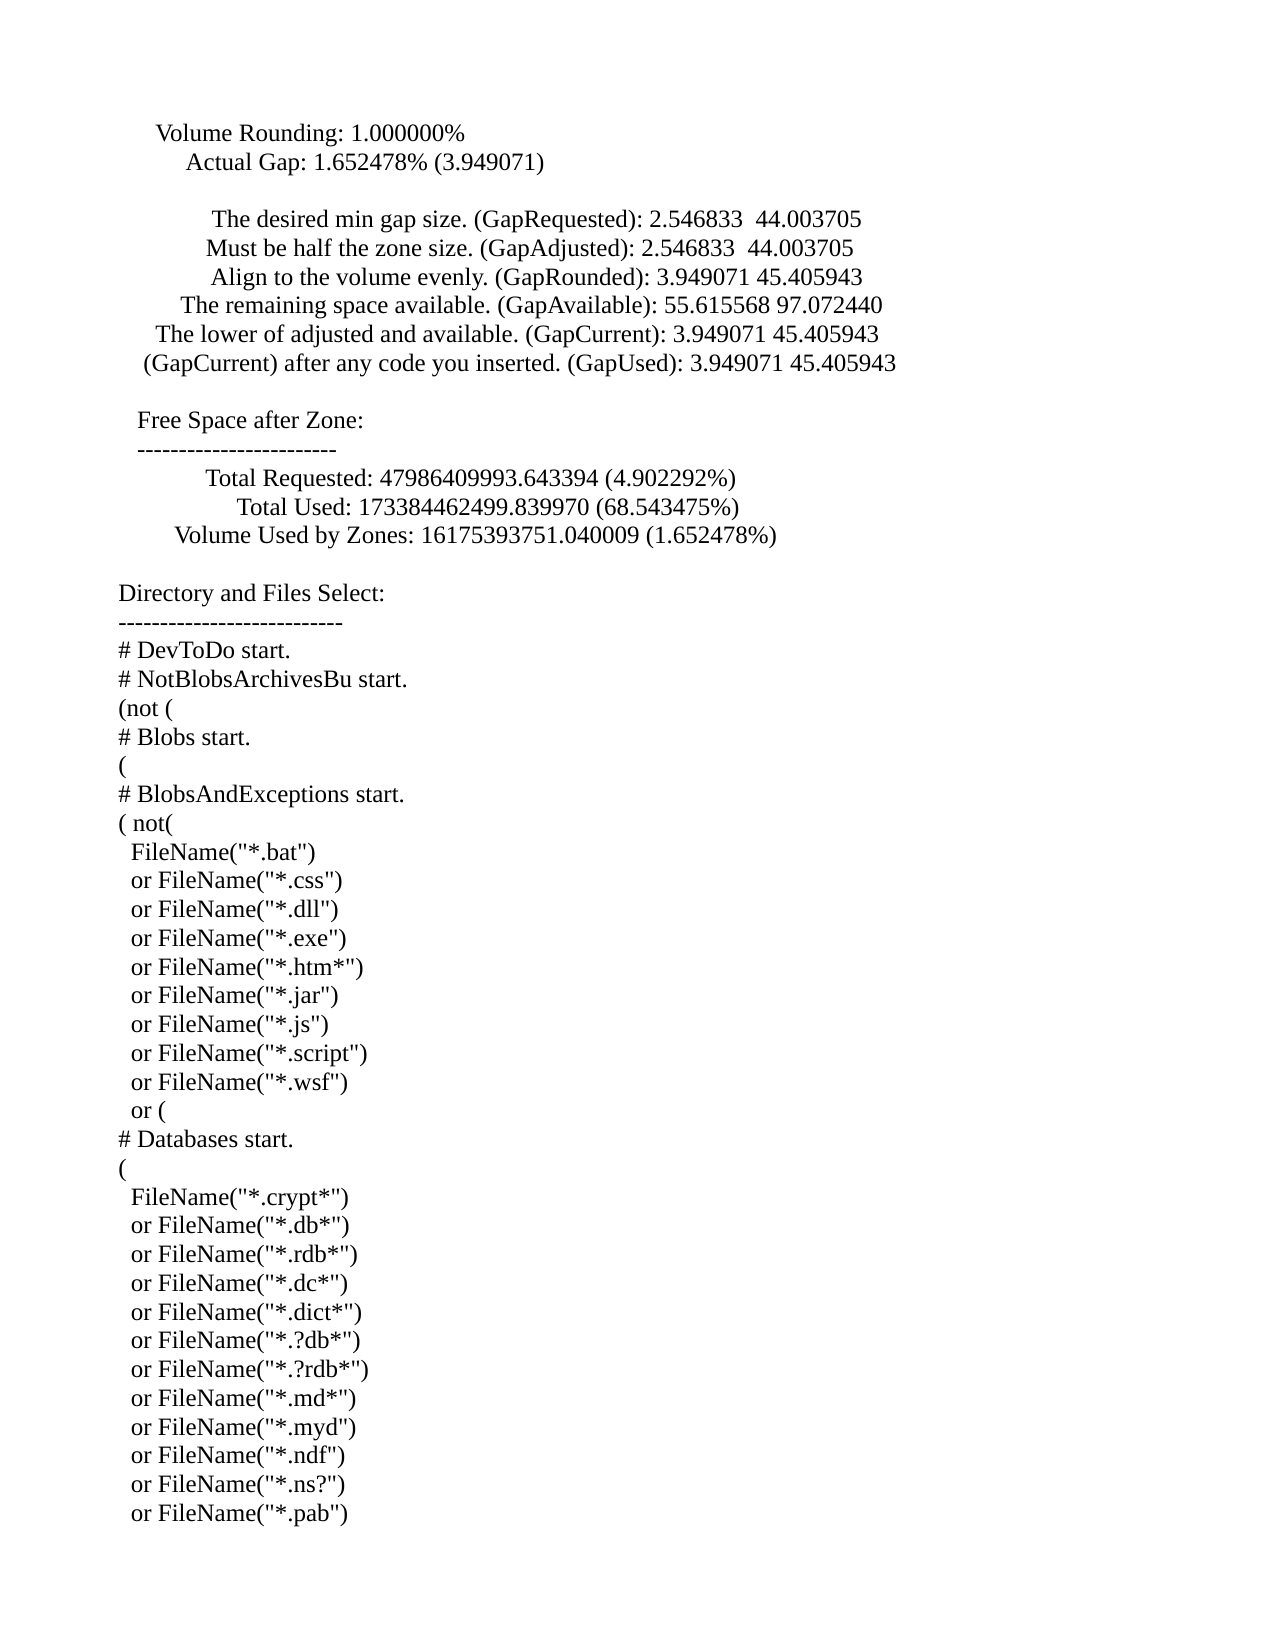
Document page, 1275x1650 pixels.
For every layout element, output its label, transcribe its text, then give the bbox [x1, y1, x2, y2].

text FileName("*.crypt*") [118, 1182, 1157, 1211]
text --------------------------- [118, 607, 1157, 636]
text or FileName("*.dc*") [118, 1268, 1157, 1297]
text # Blobs start. [118, 722, 1157, 751]
text or FileName("*.wsf") [118, 1067, 1157, 1096]
text or FileName("*.htm*") [118, 952, 1157, 981]
text or FileName("*.rdb*") [118, 1239, 1157, 1268]
text The desired min gap size. (GapRequested): 2.546833 44.003705 [118, 204, 1157, 233]
text Volume Rounding: 1.000000% [118, 118, 1157, 147]
text Must be half the zone size. (GapAdjusted): 2.546833 44.003705 [118, 233, 1157, 262]
text Total Requested: 47986409993.643394 (4.902292%) [118, 463, 1157, 492]
text ( [118, 1153, 1157, 1182]
text or FileName("*.?db*") [118, 1326, 1157, 1354]
text FileName("*.bat") [118, 837, 1157, 866]
text or FileName("*.db*") [118, 1211, 1157, 1239]
text or FileName("*.js") [118, 1009, 1157, 1038]
text or FileName("*.pab") [118, 1498, 1157, 1527]
text Align to the volume evenly. (GapRounded): 3.949071 45.405943 [118, 262, 1157, 291]
text Volume Used by Zones: 16175393751.040009 (1.652478%) [118, 521, 1157, 549]
text # DevToDo start. [118, 636, 1157, 664]
text or FileName("*.script") [118, 1038, 1157, 1067]
text or FileName("*.jar") [118, 981, 1157, 1009]
text or FileName("*.?rdb*") [118, 1354, 1157, 1383]
text or FileName("*.ndf") [118, 1441, 1157, 1469]
text or FileName("*.exe") [118, 923, 1157, 952]
text Actual Gap: 1.652478% (3.949071) [118, 147, 1157, 176]
text or ( [118, 1096, 1157, 1124]
text or FileName("*.myd") [118, 1412, 1157, 1441]
text or FileName("*.ns?") [118, 1469, 1157, 1498]
text or FileName("*.dll") [118, 894, 1157, 923]
text or FileName("*.dict*") [118, 1297, 1157, 1326]
text The remaining space available. (GapAvailable): 55.615568 97.072440 [118, 291, 1157, 319]
text ( not( [118, 808, 1157, 837]
text ------------------------ [118, 434, 1157, 463]
text Free Space after Zone: [118, 406, 1157, 434]
text Total Used: 173384462499.839970 (68.543475%) [118, 492, 1157, 521]
text ( [118, 751, 1157, 779]
text The lower of adjusted and available. (GapCurrent): 3.949071 45.405943 [118, 319, 1157, 348]
text # Databases start. [118, 1124, 1157, 1153]
text (GapCurrent) after any code you inserted. (GapUsed): 3.949071 45.405943 [118, 348, 1157, 377]
text # BlobsAndExceptions start. [118, 779, 1157, 808]
text Directory and Files Select: [118, 578, 1157, 607]
text or FileName("*.css") [118, 866, 1157, 894]
text or FileName("*.md*") [118, 1383, 1157, 1412]
text (not ( [118, 693, 1157, 722]
text # NotBlobsArchivesBu start. [118, 664, 1157, 693]
